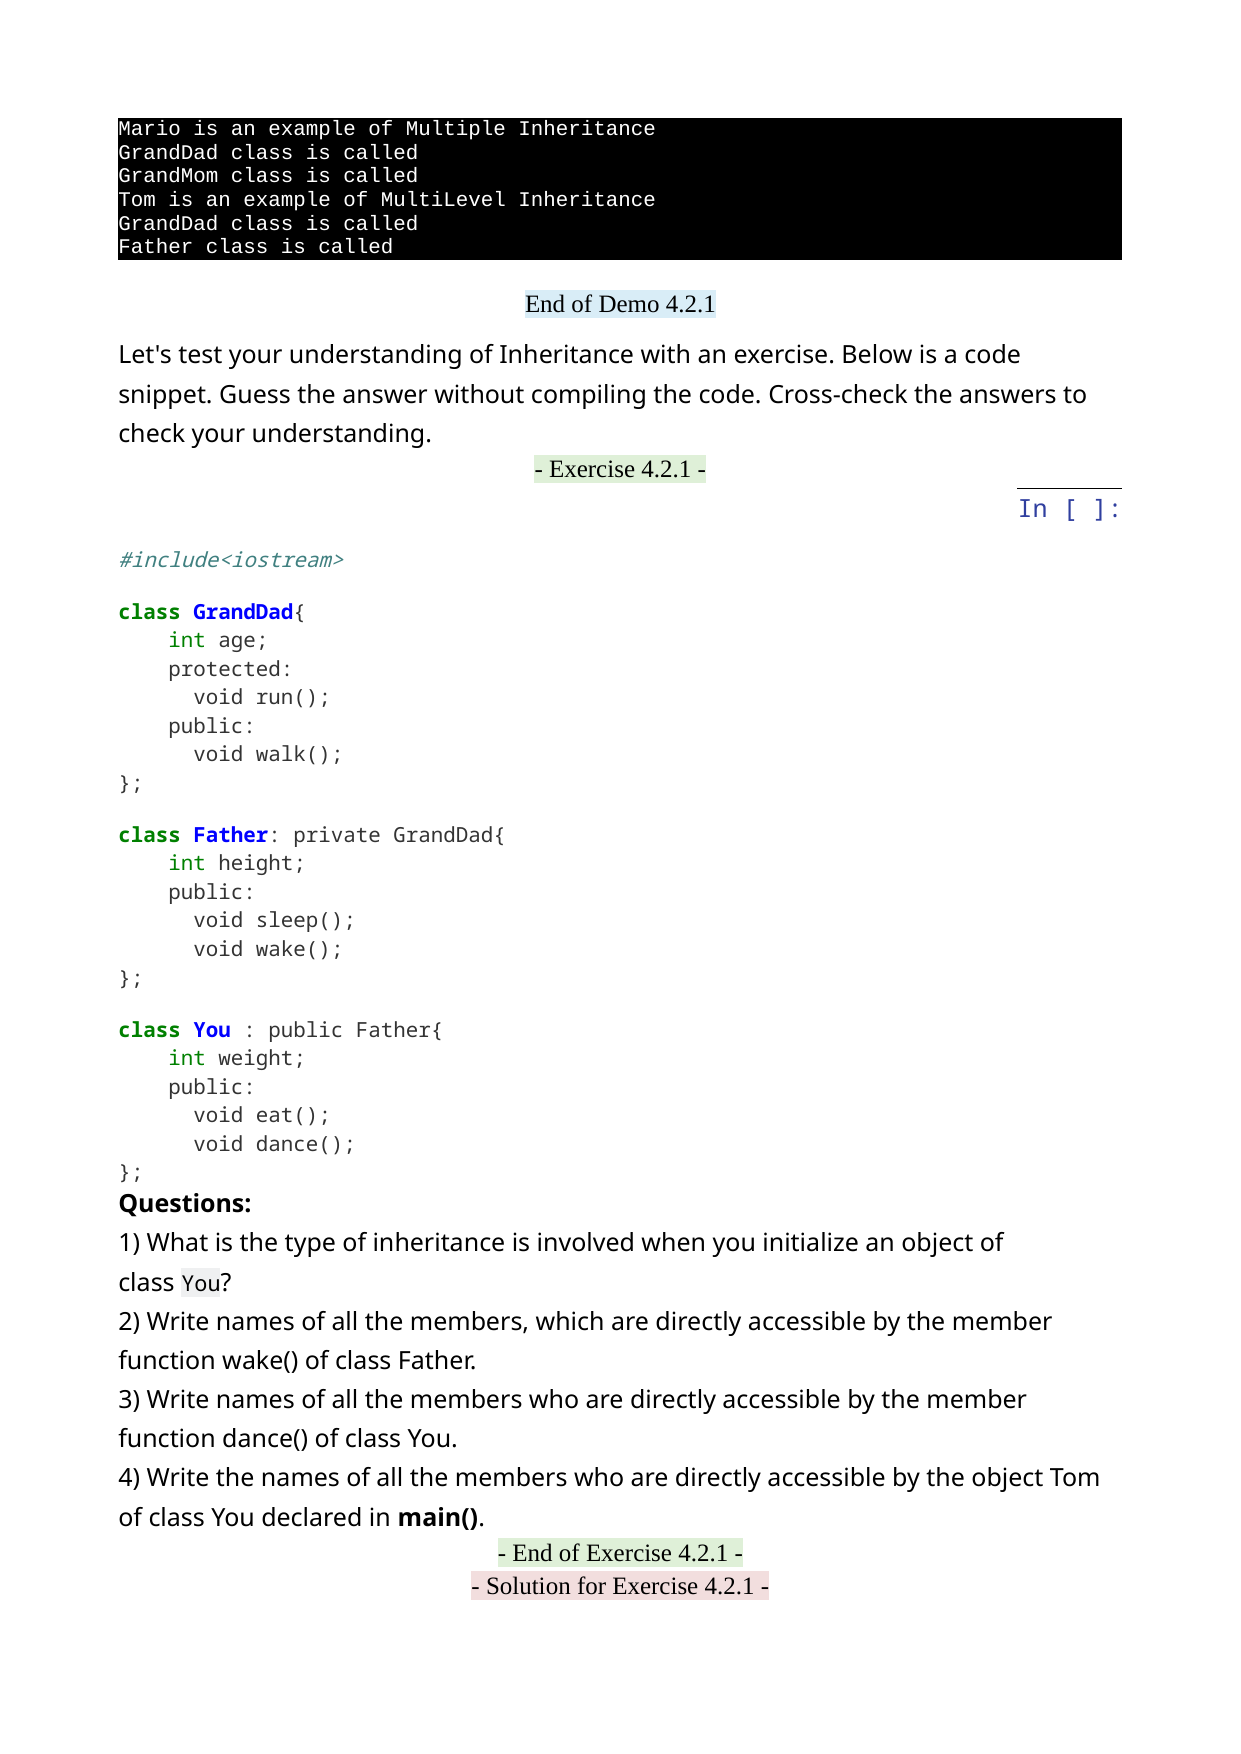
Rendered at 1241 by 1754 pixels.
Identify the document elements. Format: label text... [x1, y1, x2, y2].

text int height; [118, 848, 1122, 877]
text class You : public Father{ [118, 1015, 1122, 1043]
text void dance(); [118, 1129, 1122, 1157]
text - End of Exercise 4.2.1 - [118, 1538, 1122, 1567]
text }; [118, 963, 1122, 991]
text void eat(); [118, 1100, 1122, 1129]
text void wake(); [118, 934, 1122, 963]
text Questions: [118, 1186, 1122, 1220]
text - Solution for Exercise 4.2.1 - [118, 1571, 1122, 1600]
text 1) What is the type of inheritance is involved when you initialize an object of class You? [118, 1225, 1122, 1298]
text Tom is an example of MultiLevel Inheritance [118, 189, 1122, 213]
text GrandDad class is called [118, 142, 1122, 165]
text In [ ]: [118, 488, 1122, 525]
text 4) Write the names of all the members who are directly accessible by the object Tom of class You declared in main(). [118, 1460, 1122, 1533]
text GrandDad class is called [118, 213, 1122, 236]
text public: [118, 877, 1122, 906]
text Mario is an example of Multiple Inheritance [118, 118, 1122, 142]
text class Father: private GrandDad{ [118, 820, 1122, 848]
text Father class is called [118, 236, 1122, 260]
text 3) Write names of all the members who are directly accessible by the member function dance() of class You. [118, 1382, 1122, 1455]
text #include<iostream> [118, 545, 1122, 573]
text protected: [118, 654, 1122, 682]
text class GrandDad{ [118, 597, 1122, 625]
text void sleep(); [118, 906, 1122, 934]
text - Exercise 4.2.1 - [118, 454, 1122, 483]
text public: [118, 711, 1122, 739]
text }; [118, 1157, 1122, 1186]
text void walk(); [118, 739, 1122, 768]
text public: [118, 1072, 1122, 1100]
text int age; [118, 625, 1122, 654]
text int weight; [118, 1043, 1122, 1072]
text End of Demo 4.2.1 [118, 289, 1122, 318]
text Let's test your understanding of Inheritance with an exercise. Below is a code snippet. Guess the answer without compiling the code. Cross-check the answers to check your understanding. [118, 337, 1122, 449]
text void run(); [118, 682, 1122, 711]
text }; [118, 768, 1122, 796]
text GrandMom class is called [118, 165, 1122, 189]
text 2) Write names of all the members, which are directly accessible by the member function wake() of class Father. [118, 1303, 1122, 1377]
